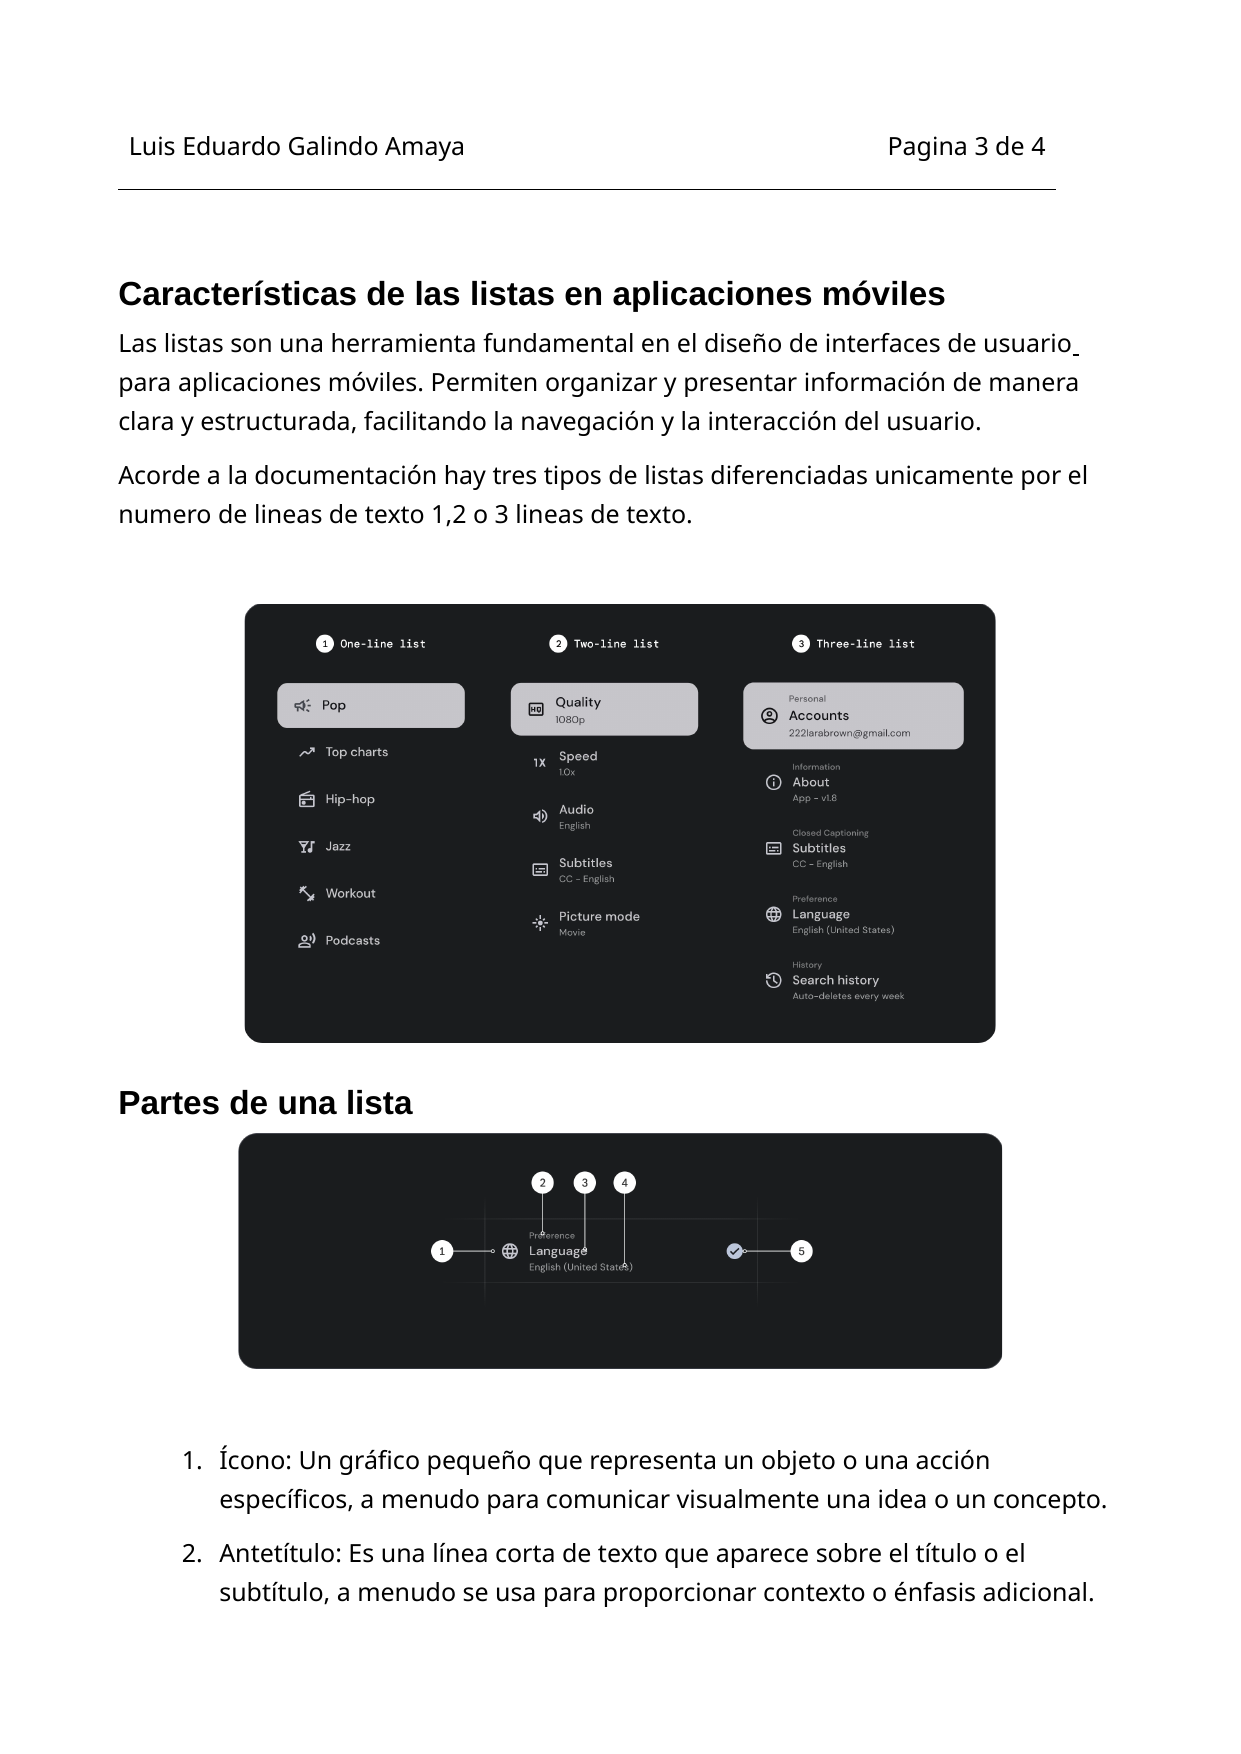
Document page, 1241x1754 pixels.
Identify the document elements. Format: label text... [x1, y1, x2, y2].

subtitle Características de las listas en aplicaciones móviles [118, 274, 1122, 313]
list Antetítulo: Es una línea corta de texto que aparece sobre el título o el subtítulo, a menudo se usa para proporcionar contexto o énfasis adicional. [182, 1535, 1122, 1609]
picture [244, 604, 996, 1043]
text Acorde a la documentación hay tres tipos de listas diferenciadas unicamente por el numero de lineas de texto 1,2 o 3 lineas de texto. [118, 457, 1122, 531]
subtitle Partes de una lista [118, 1083, 1122, 1121]
text Las listas son una herramienta fundamental en el diseño de interfaces de usuario para aplicaciones móviles. Permiten organizar y presentar información de manera clara y estructurada, facilitando la navegación y la interacción del usuario. [118, 325, 1122, 438]
list Ícono: Un gráfico pequeño que representa un objeto o una acción específicos, a menudo para comunicar visualmente una idea o un concepto. [182, 1442, 1122, 1516]
picture [238, 1133, 1003, 1369]
